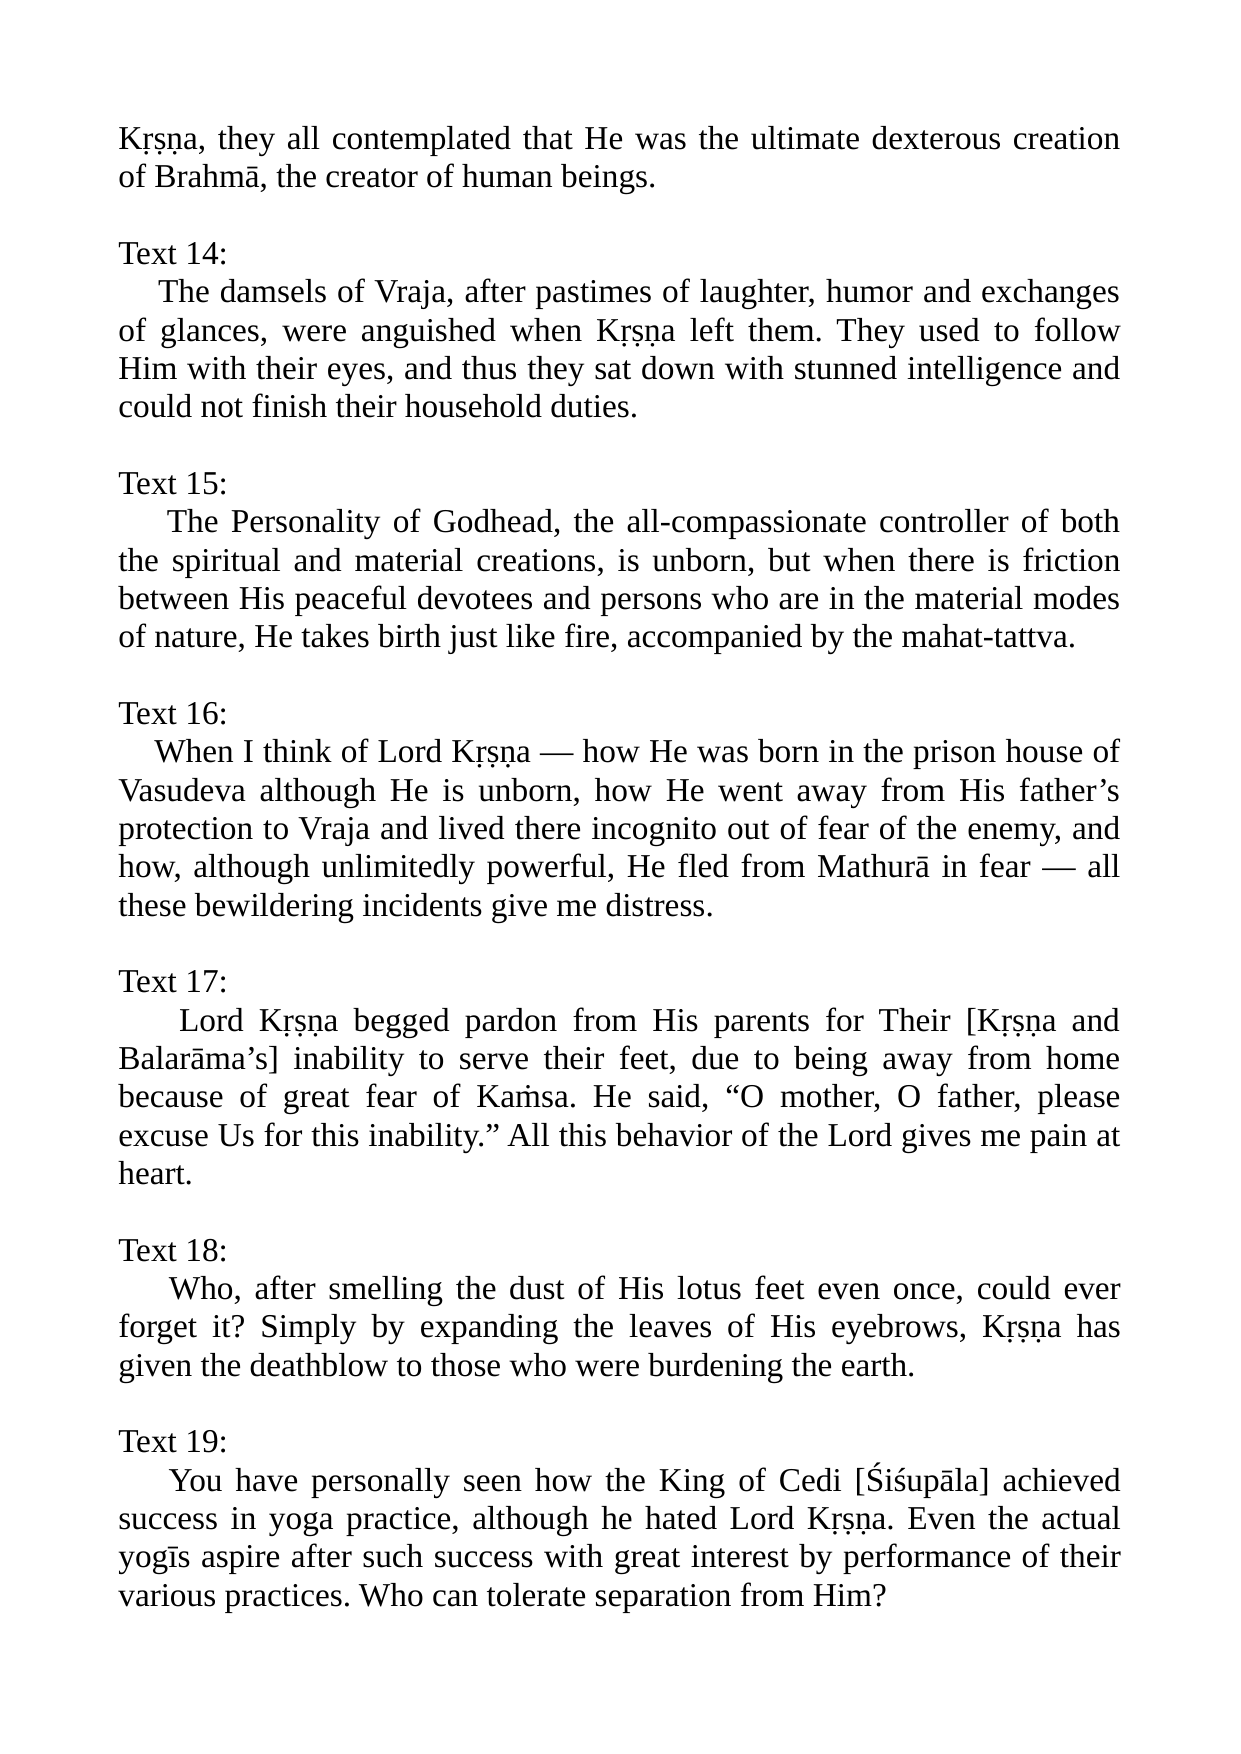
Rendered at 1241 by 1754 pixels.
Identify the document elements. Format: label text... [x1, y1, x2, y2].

text Kṛṣṇa, they all contemplated that He was the ultimate dexterous creation of Brahmā, the creator of human beings. [118, 118, 1122, 195]
text Text 16: [118, 693, 1122, 731]
text Text 17: [118, 961, 1122, 1000]
text Who, after smelling the dust of His lotus feet even once, could ever forget it? Simply by expanding the leaves of His eyebrows, Kṛṣṇa has given the deathblow to those who were burdening the earth. [118, 1268, 1122, 1383]
text Text 14: [118, 233, 1122, 271]
text Text 19: [118, 1421, 1122, 1460]
text The damsels of Vraja, after pastimes of laughter, humor and exchanges of glances, were anguished when Kṛṣṇa left them. They used to follow Him with their eyes, and thus they sat down with stunned intelligence and could not finish their household duties. [118, 271, 1122, 425]
text Text 15: [118, 463, 1122, 501]
text Lord Kṛṣṇa begged pardon from His parents for Their [Kṛṣṇa and Balarāma’s] inability to serve their feet, due to being away from home because of great fear of Kaṁsa. He said, “O mother, O father, please excuse Us for this inability.” All this behavior of the Lord gives me pain at heart. [118, 1000, 1122, 1191]
text You have personally seen how the King of Cedi [Śiśupāla] achieved success in yoga practice, although he hated Lord Kṛṣṇa. Even the actual yogīs aspire after such success with great interest by performance of their various practices. Who can tolerate separation from Him? [118, 1460, 1122, 1613]
text When I think of Lord Kṛṣṇa — how He was born in the prison house of Vasudeva although He is unborn, how He went away from His father’s protection to Vraja and lived there incognito out of fear of the enemy, and how, although unlimitedly powerful, He fled from Mathurā in fear — all these bewildering incidents give me distress. [118, 731, 1122, 923]
text Text 18: [118, 1230, 1122, 1268]
text The Personality of Godhead, the all-compassionate controller of both the spiritual and material creations, is unborn, but when there is friction between His peaceful devotees and persons who are in the material modes of nature, He takes birth just like fire, accompanied by the mahat-tattva. [118, 501, 1122, 655]
